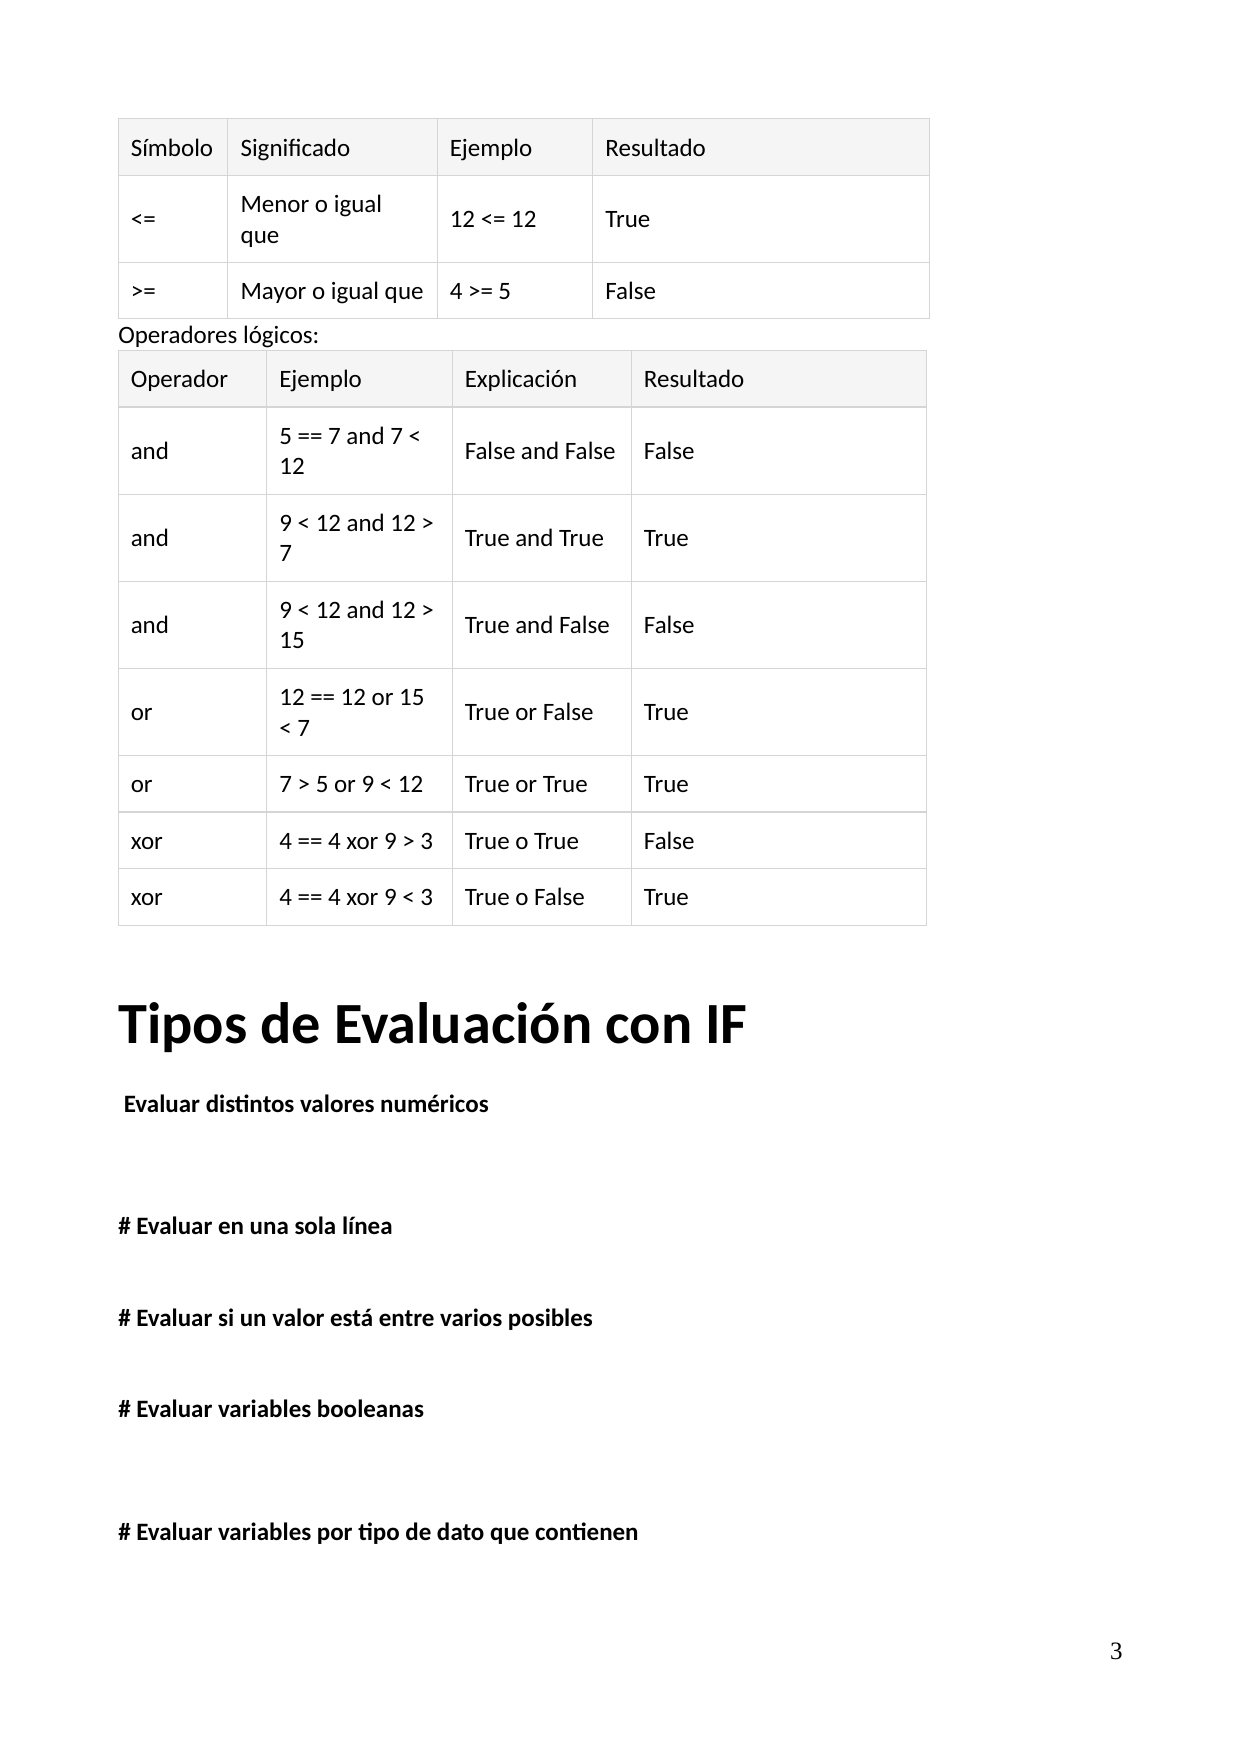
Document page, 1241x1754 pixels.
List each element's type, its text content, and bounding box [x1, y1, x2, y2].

text # Evaluar si un valor está entre varios posibles [118, 1302, 1122, 1332]
text Operadores lógicos: [118, 319, 1122, 350]
table_cell True and True [453, 495, 631, 581]
table_cell True [593, 176, 929, 262]
table_cell xor [119, 813, 266, 868]
table_header Símbolo [119, 119, 227, 175]
table_cell 12 <= 12 [438, 176, 592, 262]
table_cell True and False [453, 582, 631, 668]
table_cell and [119, 408, 266, 493]
table_cell xor [119, 869, 266, 924]
table_header Resultado [593, 119, 929, 175]
table_cell 4 == 4 xor 9 > 3 [267, 813, 452, 868]
table_cell 9 < 12 and 12 > 15 [267, 582, 452, 668]
table_cell True [632, 495, 926, 581]
table_cell True [632, 869, 926, 924]
table_cell False [632, 408, 926, 493]
table_header Operador [119, 351, 266, 406]
table_cell False [632, 582, 926, 668]
table_cell >= [119, 263, 227, 318]
table_cell 4 == 4 xor 9 < 3 [267, 869, 452, 924]
table_cell False [632, 813, 926, 868]
table_cell or [119, 669, 266, 755]
text Evaluar distintos valores numéricos [118, 1088, 1122, 1119]
table_cell <= [119, 176, 227, 262]
table_cell True o False [453, 869, 631, 924]
table_cell True [632, 669, 926, 755]
table_cell False and False [453, 408, 631, 493]
table_cell True or False [453, 669, 631, 755]
table_cell 9 < 12 and 12 > 7 [267, 495, 452, 581]
text # Evaluar en una sola línea [118, 1210, 1122, 1241]
table_cell and [119, 495, 266, 581]
table_header Ejemplo [267, 351, 452, 406]
table_cell or [119, 756, 266, 811]
text # Evaluar variables por tipo de dato que contienen [118, 1516, 1122, 1546]
table_cell 12 == 12 or 15 < 7 [267, 669, 452, 755]
table_cell and [119, 582, 266, 668]
table_cell True [632, 756, 926, 811]
table_cell True o True [453, 813, 631, 868]
table_cell Mayor o igual que [228, 263, 437, 318]
table_cell 5 == 7 and 7 < 12 [267, 408, 452, 493]
table_header Significado [228, 119, 437, 175]
table_cell False [593, 263, 929, 318]
table_cell 7 > 5 or 9 < 12 [267, 756, 452, 811]
table_header Resultado [632, 351, 926, 406]
table_header Explicación [453, 351, 631, 406]
table_cell Menor o igual que [228, 176, 437, 262]
text # Evaluar variables booleanas [118, 1393, 1122, 1424]
text Tipos de Evaluación con IF [118, 987, 1122, 1058]
table_cell 4 >= 5 [438, 263, 592, 318]
table_header Ejemplo [438, 119, 592, 175]
table_cell True or True [453, 756, 631, 811]
